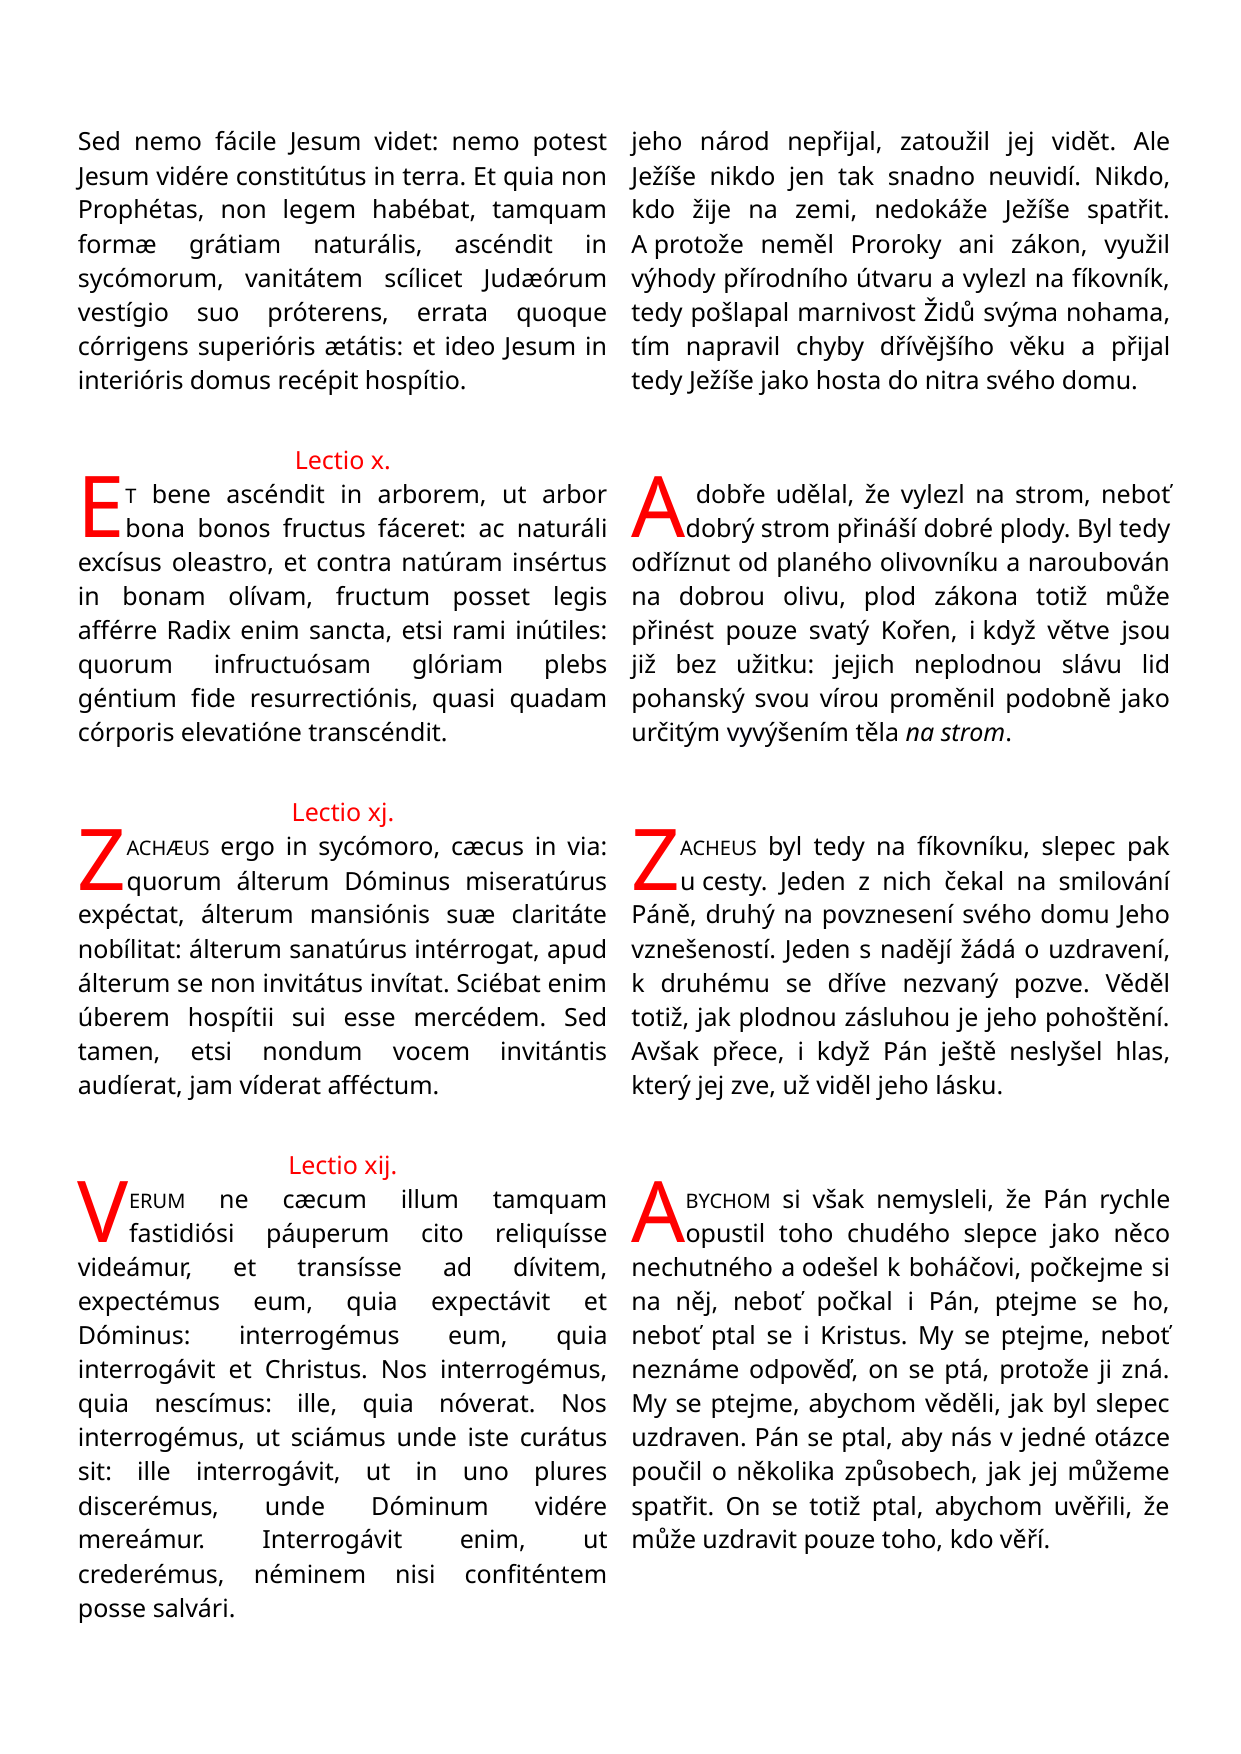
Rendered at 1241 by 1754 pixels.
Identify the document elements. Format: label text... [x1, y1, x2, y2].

table_cell Lectio xij. Verum ne cæcum illum tamquam fastidiósi páuperum cito reliquísse videámur, et transísse ad dívitem, expectémus eum, quia expectávit et Dóminus: interrogémus eum, quia interrogávit et Christus. Nos interrogémus, quia nescímus: ille, quia nóverat. Nos interrogémus, ut sciámus unde iste curátus sit: ille interrogávit, ut in uno plures discerémus‚ unde Dóminum vidére mereámur. Interrogávit enim, ut crederémus, néminem nisi confiténtem posse salvári. [66, 1142, 619, 1630]
table_cell Za onoho času procházel Ježíš městem Jericho. A hle, byl zde muž jménem Zacheus. Ten byl vrchním nad celníky a byl bohatý. A ostatní. Zacheus byl postavou malý, tedy žádná vrozená vznešenost mu nepřidala na výšce, byl malý i zásluhami, stejně jako lid pohans­kých Národů. Když se však dozvěděl o příchodu Pána Spasitele, kterého jeho národ nepřijal, zatoužil jej vidět. Ale Ježíše nikdo jen tak snadno neuvidí. Nikdo, kdo žije na zemi, nedokáže Ježíše spatřit. A protože neměl Proroky ani zákon, využil výhody přírodního útvaru a vylezl na fíkovník, tedy pošlapal marnivost Židů svýma nohama, tím napravil chyby dřívějšího věku a přijal tedy Ježíše jako hosta do nitra svého domu. [619, 118, 1182, 437]
table_cell Lectio x. Et bene ascéndit in arborem, ut arbor bona bonos fructus fáceret: ac naturáli excísus oleastro, et contra natúram insértus in bonam olívam, fructum posset legis afférre Radix enim sancta, etsi rami inútiles: quorum infructuósam glóriam plebs géntium fide resurrectiónis‚ quasi quadam córporis elevatióne transcéndit. [66, 437, 619, 789]
table_cell Zacheus byl tedy na fíkovníku, slepec pak u cesty. Jeden z nich čekal na smilování Páně, druhý na povznesení svého domu Jeho vznešeností. Jeden s nadějí žádá o uzdravení, k druhému se dříve nezvaný pozve. Věděl totiž, jak plodnou zásluhou je jeho pohoštění. Avšak přece, i když Pán ještě neslyšel hlas, který jej zve, už viděl jeho lásku. [619, 789, 1182, 1142]
table_cell A dobře udělal, že vylezl na strom, neboť dobrý strom přináší dobré plody. Byl tedy odříznut od planého olivovníku a naroubován na dobrou olivu, plod zákona totiž může přinést pouze svatý Kořen, i když větve jsou již bez užitku: jejich neplodnou slávu lid pohanský svou vírou proměnil podobně jako určitým vyvýšením těla na strom. [619, 437, 1182, 789]
table_cell Lectio xj. Zachæus ergo in sycómoro, cæcus in via: quorum álterum Dóminus miseratúrus expéctat, álterum mansiónis suæ claritáte nobílitat: álterum sanatúrus intérrogat, apud álterum se non invitátus invítat. Sciébat enim úberem hospítii sui esse mercédem. Sed tamen, etsi nondum vocem invitántis audíerat, jam víderat afféctum. [66, 789, 619, 1142]
table_cell In III. Nocturno Léctio sancti Evangélii secúndum Lucam. Lectio ix. Cap. 19. In illo témpore: Ingréssus Jesus perambulábat Jericho. Et ecce vir nómine Zachæus: et hic princeps erat publicanórum, et ipse dives. Et réliqua. Homilía sancti Ambrósii Epíscopi. Lib. 8. in Luc. prope finem. Zachæus‚ statúra pusíllus, hoc est, nulla nobilitátis ingénitæ dignitáte sublímis, exíguus méritis sicut pópulus natiónum, audíto Dómini Salvatóris advéntu, quem sui non recéperant, vidére cupiébat. Sed nemo fácile Jesum videt: nemo potest Jesum vidére constitútus in terra. Et quia non Prophétas, non legem habébat, tamquam formæ grátiam naturális, ascéndit in sycómorum, vanitátem scílicet Judæórum vestígio suo próterens, errata quoque córrigens superióris ætátis: et ideo Jesum in interióris domus recépit hospítio. [66, 118, 619, 437]
table_cell Abychom si však nemysleli, že Pán rychle opustil toho chudého slepce jako něco nechutného a odešel k boháčovi, počkejme si na něj, neboť počkal i Pán, ptejme se ho, neboť ptal se i Kristus. My se ptejme, neboť neznáme odpověď, on se ptá, protože ji zná. My se ptejme, abychom věděli, jak byl slepec uzdraven. Pán se ptal, aby nás v jedné otázce poučil o několika způsobech, jak jej můžeme spatřit. On se totiž ptal, abychom uvěřili, že může uzdravit pouze toho, kdo věří. [619, 1142, 1182, 1630]
